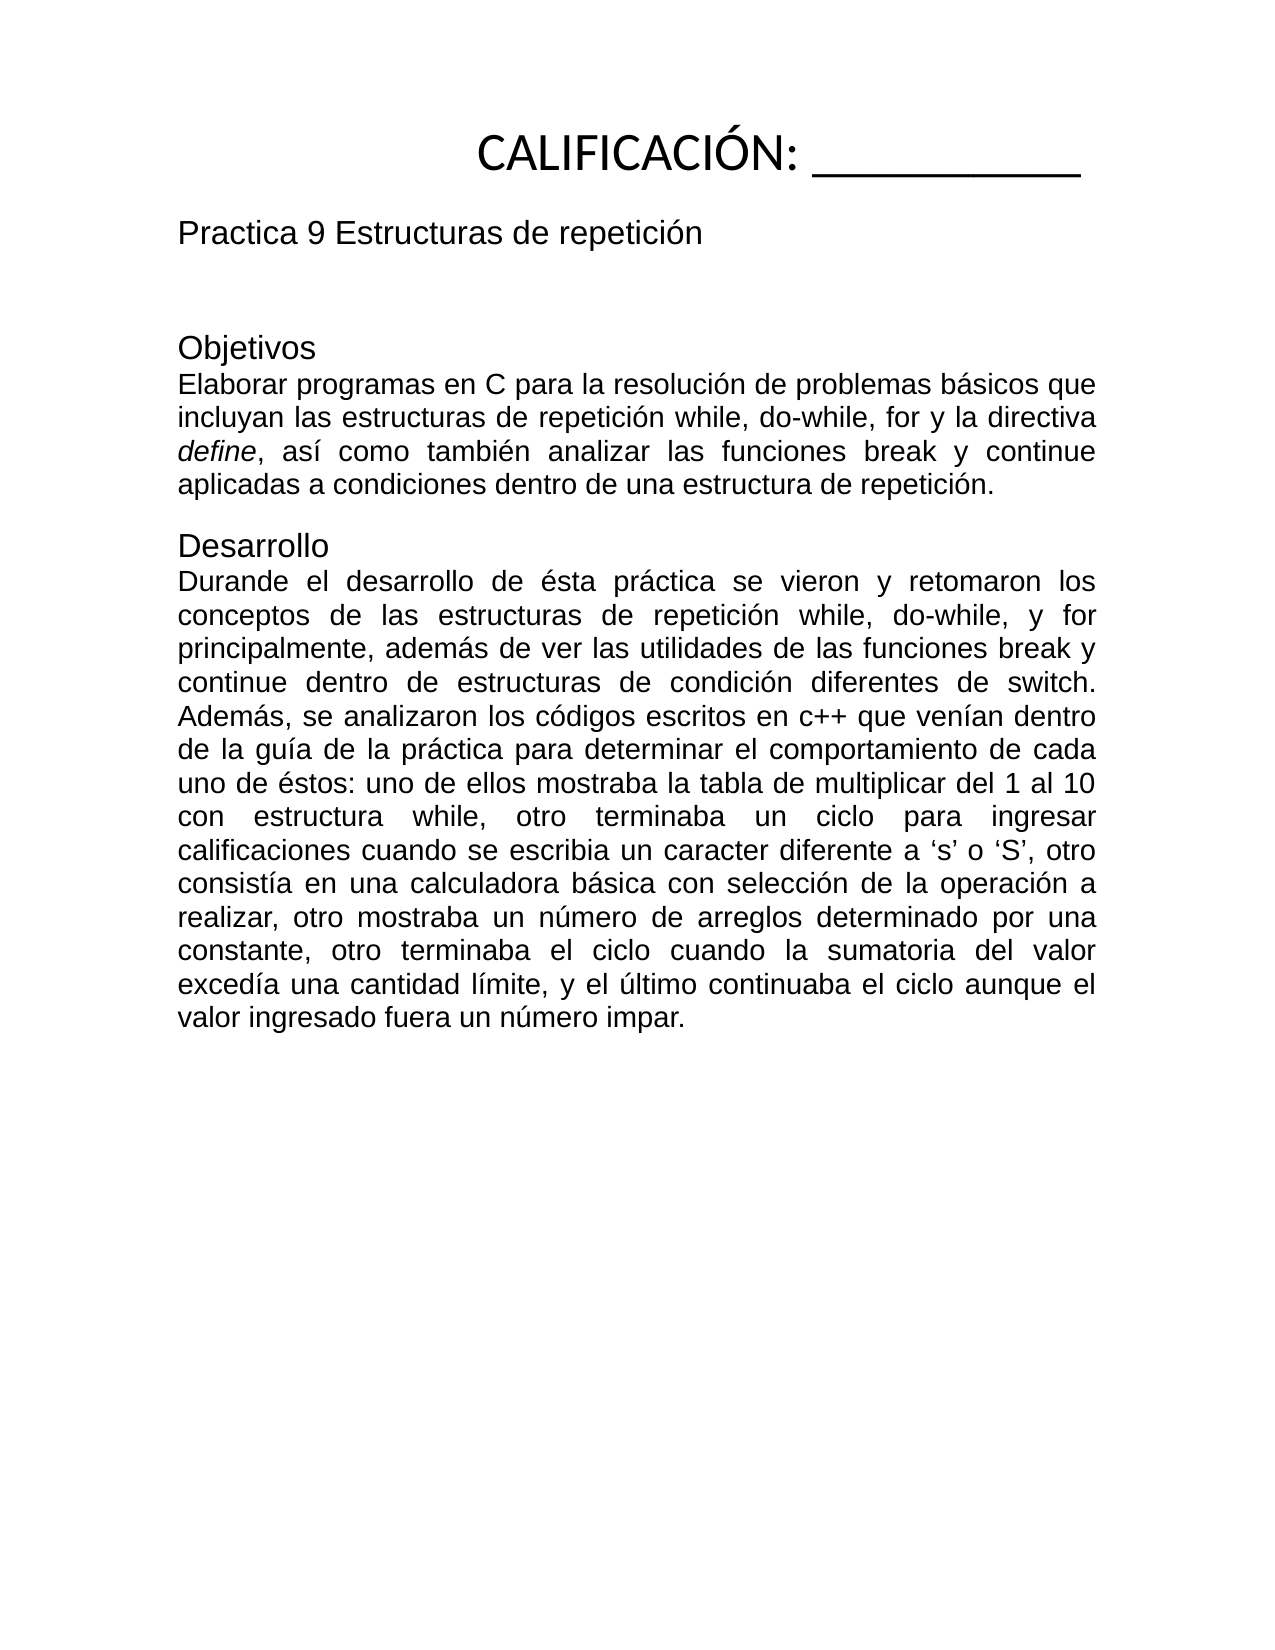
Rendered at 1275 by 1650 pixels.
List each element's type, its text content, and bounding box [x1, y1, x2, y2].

text Desarrollo [177, 526, 1098, 564]
text Objetivos [177, 328, 1098, 367]
text CALIFICACIÓN: __________ [177, 118, 1098, 184]
text Elaborar programas en C para la resolución de problemas básicos que incluyan las estructuras de repetición while, do-while, for y la directiva define, así como también analizar las funciones break y continue aplicadas a condiciones dentro de una estructura de repetición. [177, 367, 1098, 501]
text Durande el desarrollo de ésta práctica se vieron y retomaron los conceptos de las estructuras de repetición while, do-while, y for principalmente, además de ver las utilidades de las funciones break y continue dentro de estructuras de condición diferentes de switch. Además, se analizaron los códigos escritos en c++ que venían dentro de la guía de la práctica para determinar el comportamiento de cada uno de éstos: uno de ellos mostraba la tabla de multiplicar del 1 al 10 con estructura while, otro terminaba un ciclo para ingresar calificaciones cuando se escribia un caracter diferente a ‘s’ o ‘S’, otro consistía en una calculadora básica con selección de la operación a realizar, otro mostraba un número de arreglos determinado por una constante, otro terminaba el ciclo cuando la sumatoria del valor excedía una cantidad límite, y el último continuaba el ciclo aunque el valor ingresado fuera un número impar. [177, 564, 1098, 1034]
text Practica 9 Estructuras de repetición [177, 213, 1098, 251]
